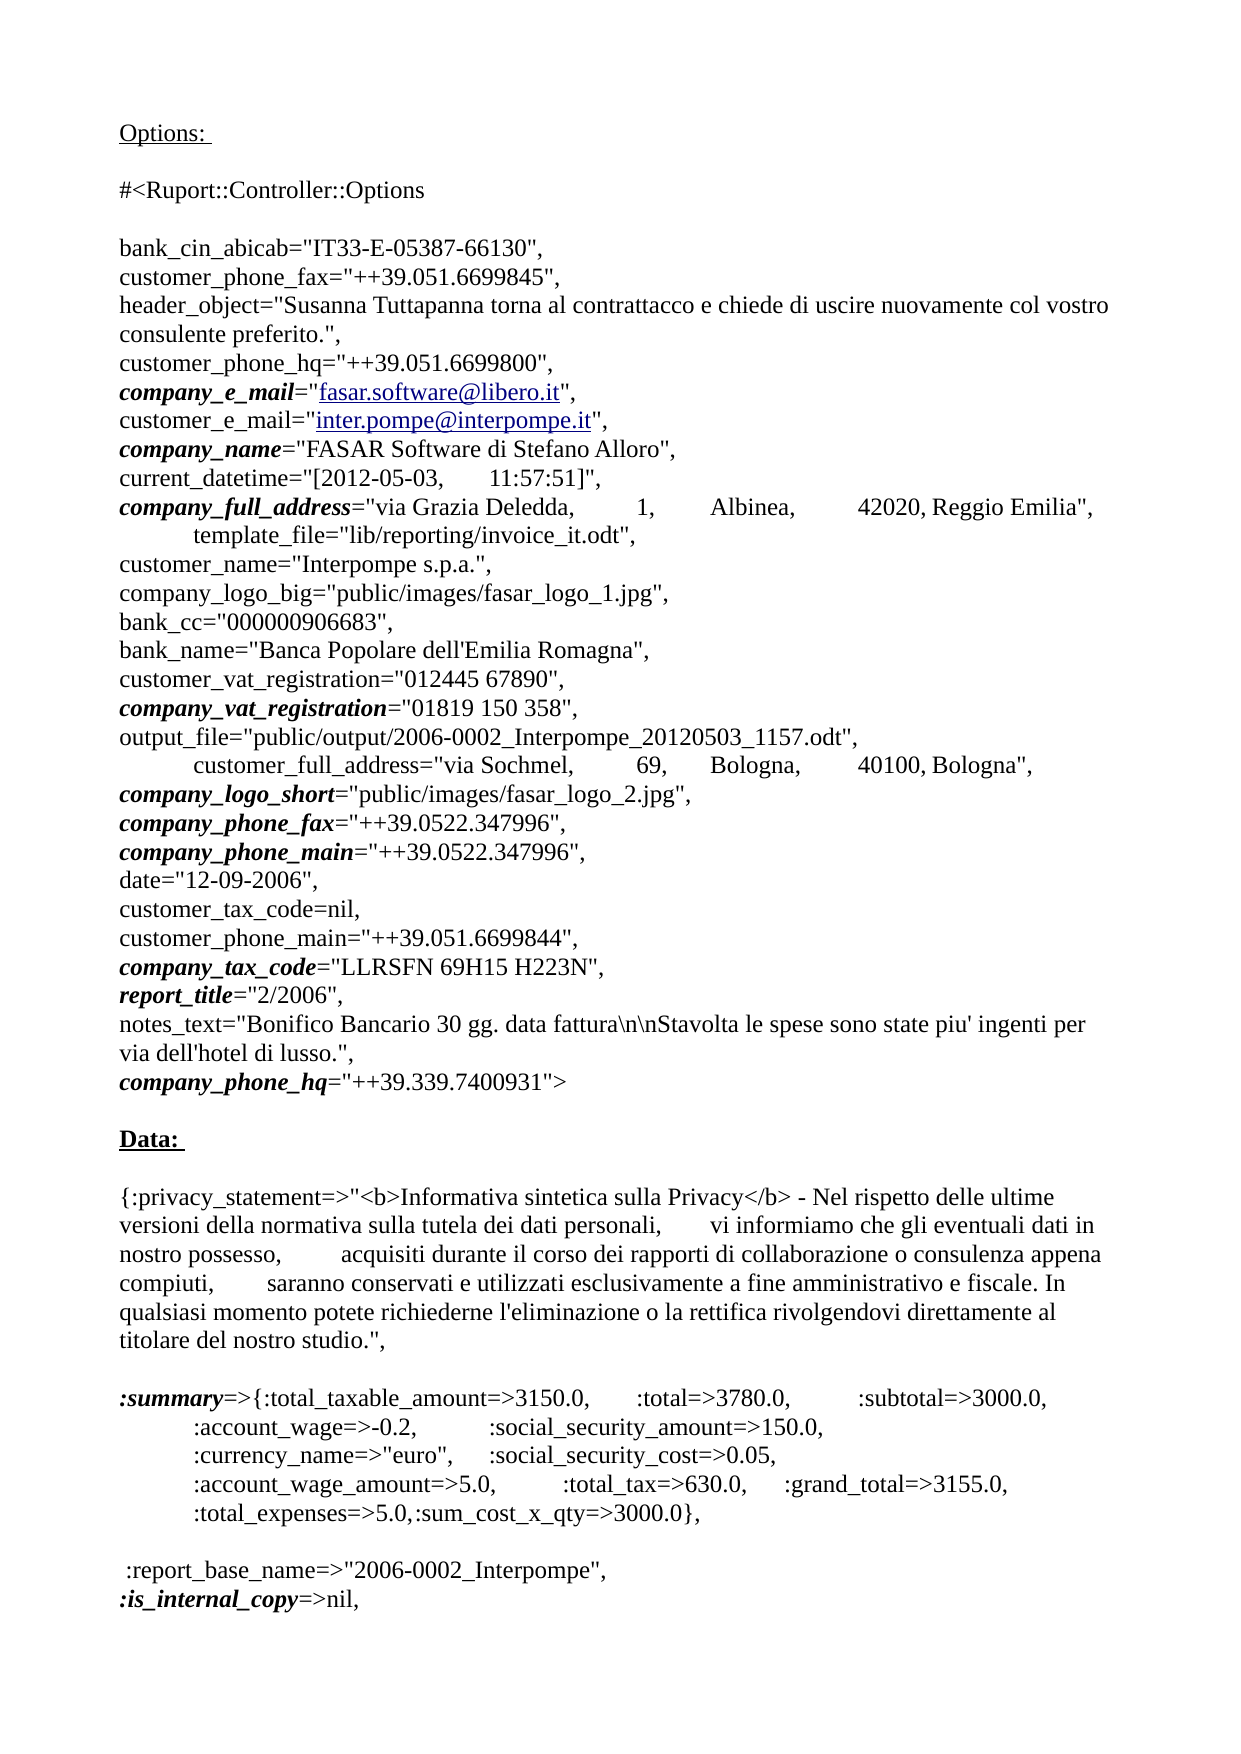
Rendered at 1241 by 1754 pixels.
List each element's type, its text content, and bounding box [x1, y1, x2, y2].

text company_name="FASAR Software di Stefano Alloro", [119, 434, 1122, 463]
text :currency_name=>"euro", :social_security_cost=>0.05, [119, 1441, 1122, 1469]
text customer_phone_fax="++39.051.6699845", [119, 262, 1122, 291]
text {:privacy_statement=>"<b>Informativa sintetica sulla Privacy</b> - Nel rispetto delle ultime versioni della normativa sulla tutela dei dati personali, vi informiamo che gli eventuali dati in nostro possesso, acquisiti durante il corso dei rapporti di collaborazione o consulenza appena compiuti, saranno conservati e utilizzati esclusivamente a fine amministrativo e fiscale. In qualsiasi momento potete richiederne l'eliminazione o la rettifica rivolgendovi direttamente al titolare del nostro studio.", [119, 1182, 1122, 1354]
text bank_name="Banca Popolare dell'Emilia Romagna", [119, 636, 1122, 664]
text company_phone_main="++39.0522.347996", [119, 837, 1122, 866]
text customer_vat_registration="012445 67890", [119, 664, 1122, 693]
text Data: [119, 1124, 1122, 1153]
text :is_internal_copy=>nil, [119, 1584, 1122, 1613]
text notes_text="Bonifico Bancario 30 gg. data fattura\n\nStavolta le spese sono state piu' ingenti per via dell'hotel di lusso.", [119, 1009, 1122, 1067]
text company_logo_big="public/images/fasar_logo_1.jpg", [119, 578, 1122, 607]
text customer_e_mail="inter.pompe@interpompe.it", [119, 406, 1122, 434]
text :report_base_name=>"2006-0002_Interpompe", [119, 1556, 1122, 1584]
text #<Ruport::Controller::Options [119, 176, 1122, 204]
text bank_cin_abicab="IT33-E-05387-66130", [119, 233, 1122, 262]
text customer_phone_main="++39.051.6699844", [119, 923, 1122, 952]
text company_tax_code="LLRSFN 69H15 H223N", [119, 952, 1122, 981]
text header_object="Susanna Tuttapanna torna al contrattacco e chiede di uscire nuovamente col vostro consulente preferito.", [119, 291, 1122, 348]
text Options: [119, 118, 1122, 147]
text customer_phone_hq="++39.051.6699800", [119, 348, 1122, 377]
text company_vat_registration="01819 150 358", [119, 693, 1122, 722]
text company_full_address="via Grazia Deledda, 1, Albinea, 42020, Reggio Emilia", template_file="lib/reporting/invoice_it.odt", [119, 492, 1122, 549]
text company_phone_hq="++39.339.7400931"> [119, 1067, 1122, 1096]
text output_file="public/output/2006-0002_Interpompe_20120503_1157.odt", customer_full_address="via Sochmel, 69, Bologna, 40100, Bologna", [119, 722, 1122, 779]
text :total_expenses=>5.0, :sum_cost_x_qty=>3000.0}, [119, 1498, 1122, 1527]
text company_e_mail="fasar.software@libero.it", [119, 377, 1122, 406]
text current_datetime="[2012-05-03, 11:57:51]", [119, 463, 1122, 492]
text company_logo_short="public/images/fasar_logo_2.jpg", [119, 779, 1122, 808]
text report_title="2/2006", [119, 981, 1122, 1009]
text :account_wage_amount=>5.0, :total_tax=>630.0, :grand_total=>3155.0, [119, 1469, 1122, 1498]
text company_phone_fax="++39.0522.347996", [119, 808, 1122, 837]
text :account_wage=>-0.2, :social_security_amount=>150.0, [119, 1412, 1122, 1441]
text date="12-09-2006", [119, 866, 1122, 894]
text customer_name="Interpompe s.p.a.", [119, 549, 1122, 578]
text :summary=>{:total_taxable_amount=>3150.0, :total=>3780.0, :subtotal=>3000.0, [119, 1383, 1122, 1412]
text customer_tax_code=nil, [119, 894, 1122, 923]
text bank_cc="000000906683", [119, 607, 1122, 636]
